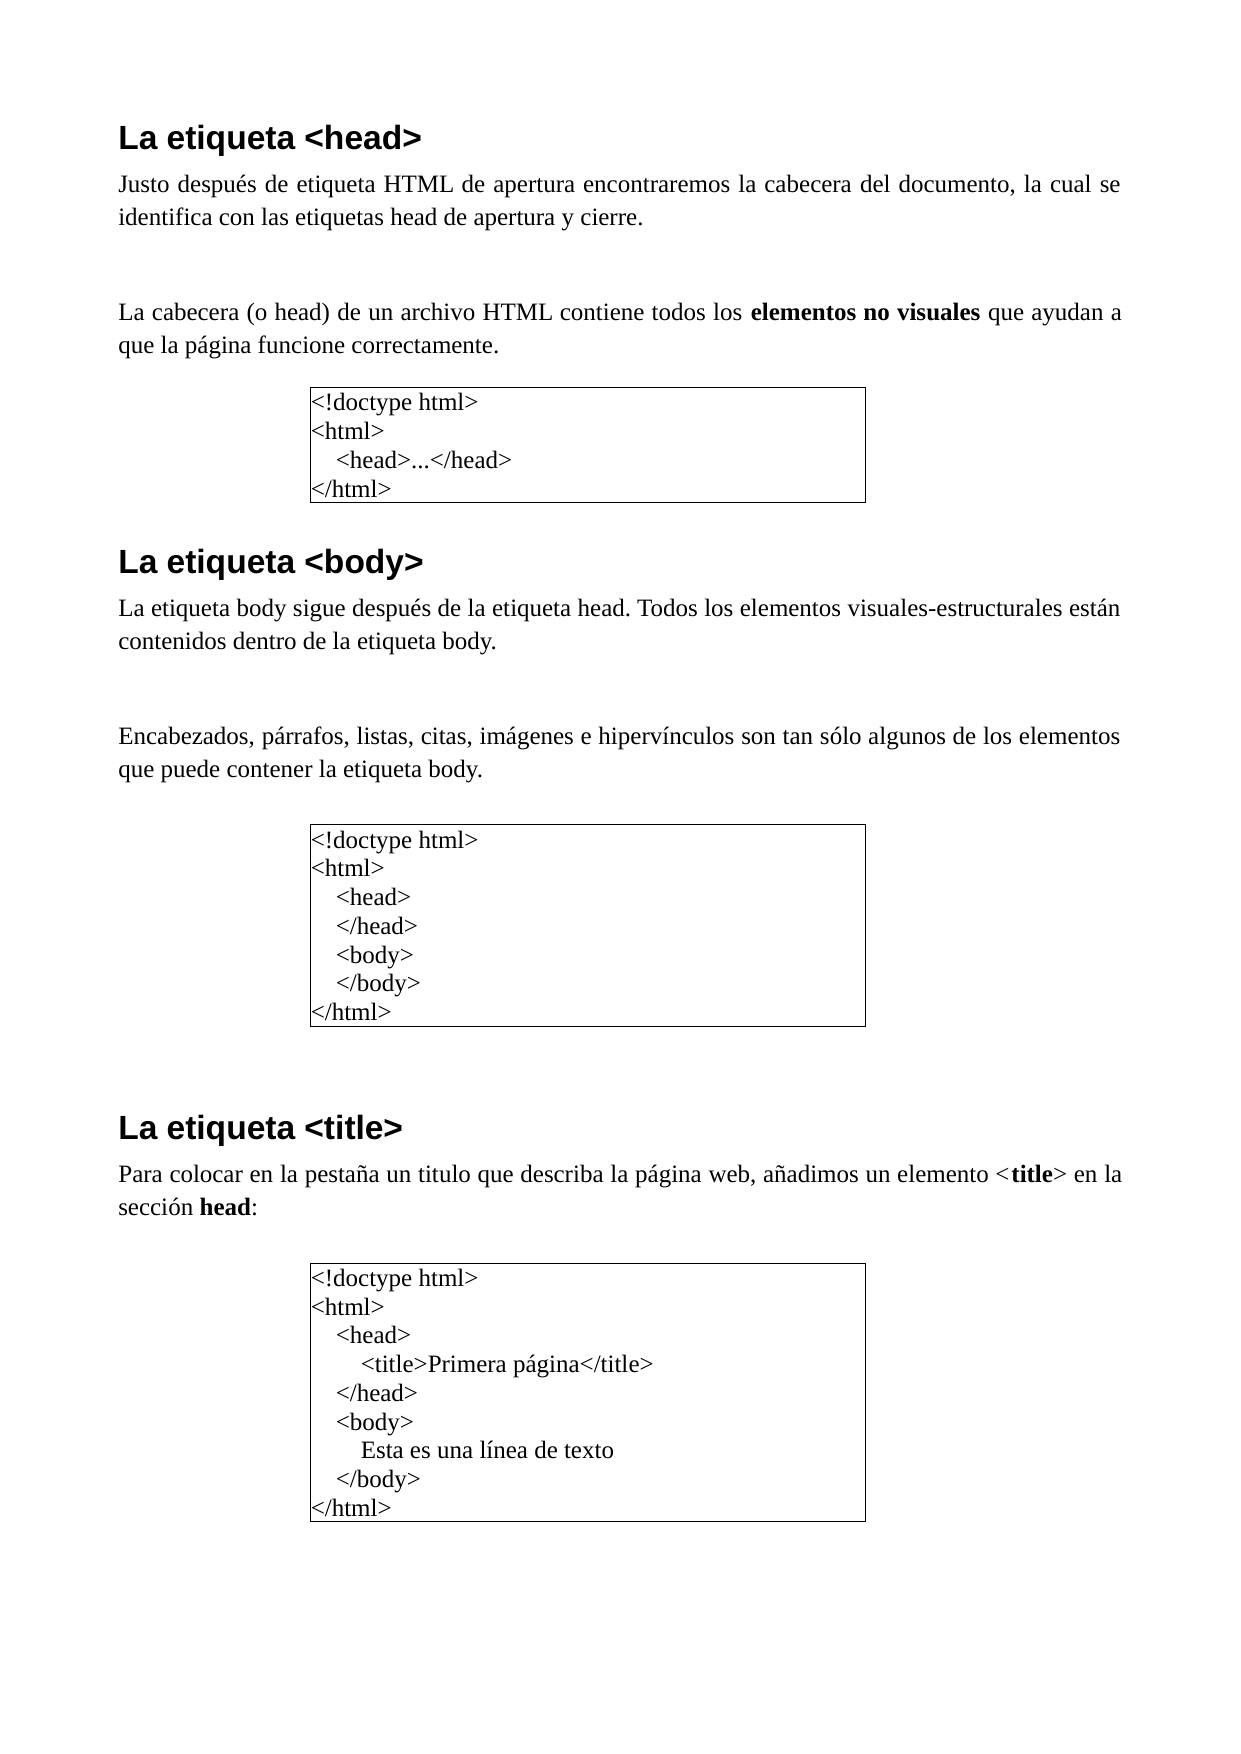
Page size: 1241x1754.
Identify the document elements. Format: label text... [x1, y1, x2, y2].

text La etiqueta body sigue después de la etiqueta head. Todos los elementos visuales-estructurales están contenidos dentro de la etiqueta body. [118, 593, 1122, 655]
subtitle La etiqueta <body> [118, 542, 1122, 580]
text La cabecera (o head) de un archivo HTML contiene todos los elementos no visuales que ayudan a que la página funcione correctamente. [118, 297, 1122, 359]
text Para colocar en la pestaña un titulo que describa la página web, añadimos un elemento <title> en la sección head: [118, 1159, 1122, 1221]
text Encabezados, párrafos, listas, citas, imágenes e hipervínculos son tan sólo algunos de los elementos que puede contener la etiqueta body. [118, 721, 1122, 783]
subtitle La etiqueta <title> [118, 1108, 1122, 1147]
text Justo después de etiqueta HTML de apertura encontraremos la cabecera del documento, la cual se identifica con las etiquetas head de apertura y cierre. [118, 169, 1122, 231]
subtitle La etiqueta <head> [118, 118, 1122, 157]
